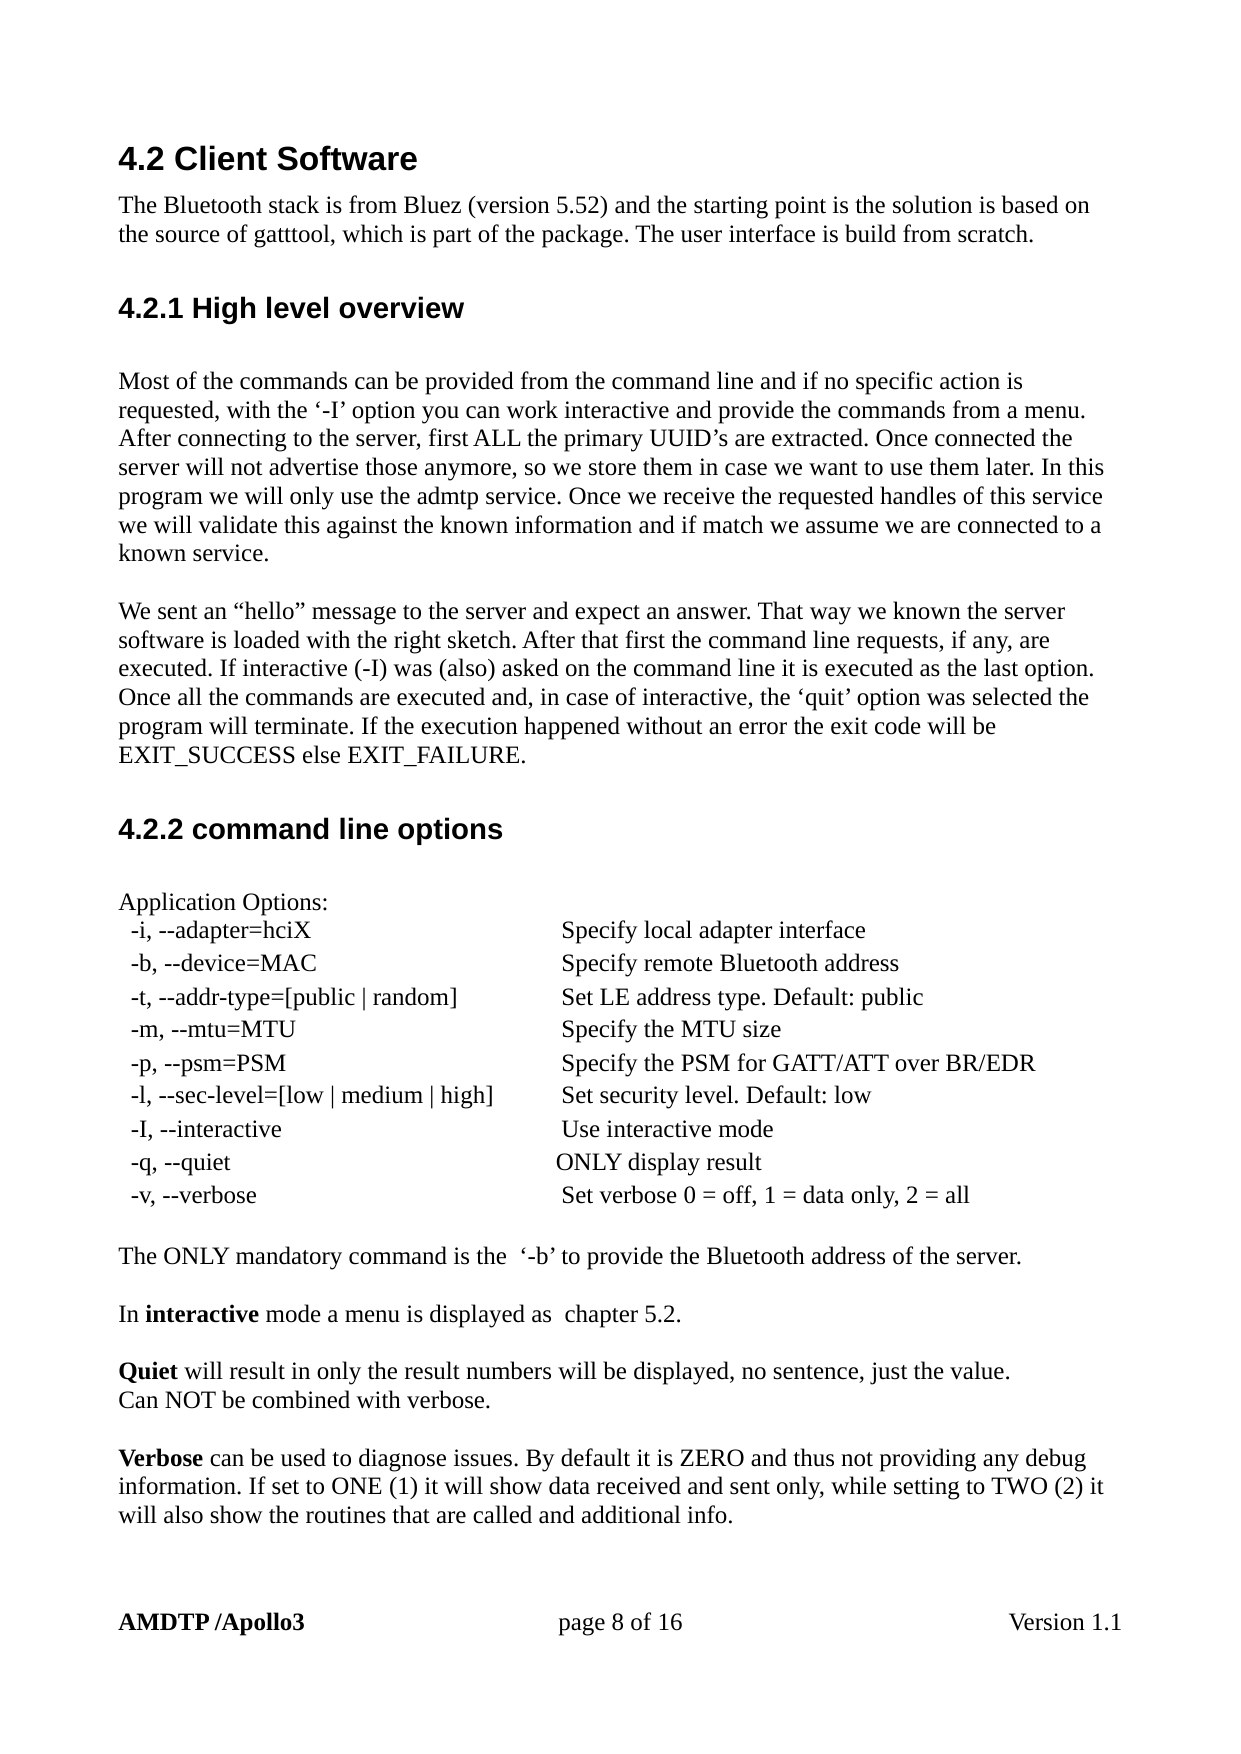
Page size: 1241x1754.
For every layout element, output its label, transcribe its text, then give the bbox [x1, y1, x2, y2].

text Application Options: [118, 887, 1122, 916]
text Most of the commands can be provided from the command line and if no specific action is requested, with the ‘-I’ option you can work interactive and provide the commands from a menu. [118, 366, 1122, 423]
subtitle 4.2.1 High level overview [118, 291, 1122, 325]
text -q, --quiet ONLY display result [118, 1147, 1122, 1175]
text -b, --device=MAC Specify remote Bluetooth address [118, 948, 1122, 977]
text -l, --sec-level=[low | medium | high] Set security level. Default: low [118, 1081, 1122, 1109]
text -p, --psm=PSM Specify the PSM for GATT/ATT over BR/EDR [118, 1048, 1122, 1076]
text -v, --verbose Set verbose 0 = off, 1 = data only, 2 = all [118, 1180, 1122, 1208]
text -i, --adapter=hciX Specify local adapter interface [118, 916, 1122, 944]
text Quiet will result in only the result numbers will be displayed, no sentence, just the value. [118, 1356, 1122, 1385]
text Verbose can be used to diagnose issues. By default it is ZERO and thus not providing any debug information. If set to ONE (1) it will show data received and sent only, while setting to TWO (2) it will also show the routines that are called and additional info. [118, 1443, 1122, 1529]
subtitle 4.2.2 command line options [118, 812, 1122, 846]
text -t, --addr-type=[public | random] Set LE address type. Default: public [118, 982, 1122, 1010]
text In interactive mode a menu is displayed as chapter 5.2. [118, 1299, 1122, 1328]
text After connecting to the server, first ALL the primary UUID’s are extracted. Once connected the server will not advertise those anymore, so we store them in case we want to use them later. In this program we will only use the admtp service. Once we receive the requested handles of this service we will validate this against the known information and if match we assume we are connected to a known service. [118, 423, 1122, 567]
text We sent an “hello” message to the server and expect an answer. That way we known the server software is loaded with the right sketch. After that first the command line requests, if any, are executed. If interactive (-I) was (also) asked on the command line it is executed as the last option. Once all the commands are executed and, in case of interactive, the ‘quit’ option was selected the program will terminate. If the execution happened without an error the exit code will be EXIT_SUCCESS else EXIT_FAILURE. [118, 596, 1122, 768]
text -I, --interactive Use interactive mode [118, 1114, 1122, 1142]
text The Bluetooth stack is from Bluez (version 5.52) and the starting point is the solution is based on the source of gatttool, which is part of the package. The user interface is build from scratch. [118, 190, 1122, 248]
text The ONLY mandatory command is the ‘-b’ to provide the Bluetooth address of the server. [118, 1241, 1122, 1270]
subtitle 4.2 Client Software [118, 139, 1122, 178]
text -m, --mtu=MTU Specify the MTU size [118, 1014, 1122, 1043]
text Can NOT be combined with verbose. [118, 1385, 1122, 1414]
